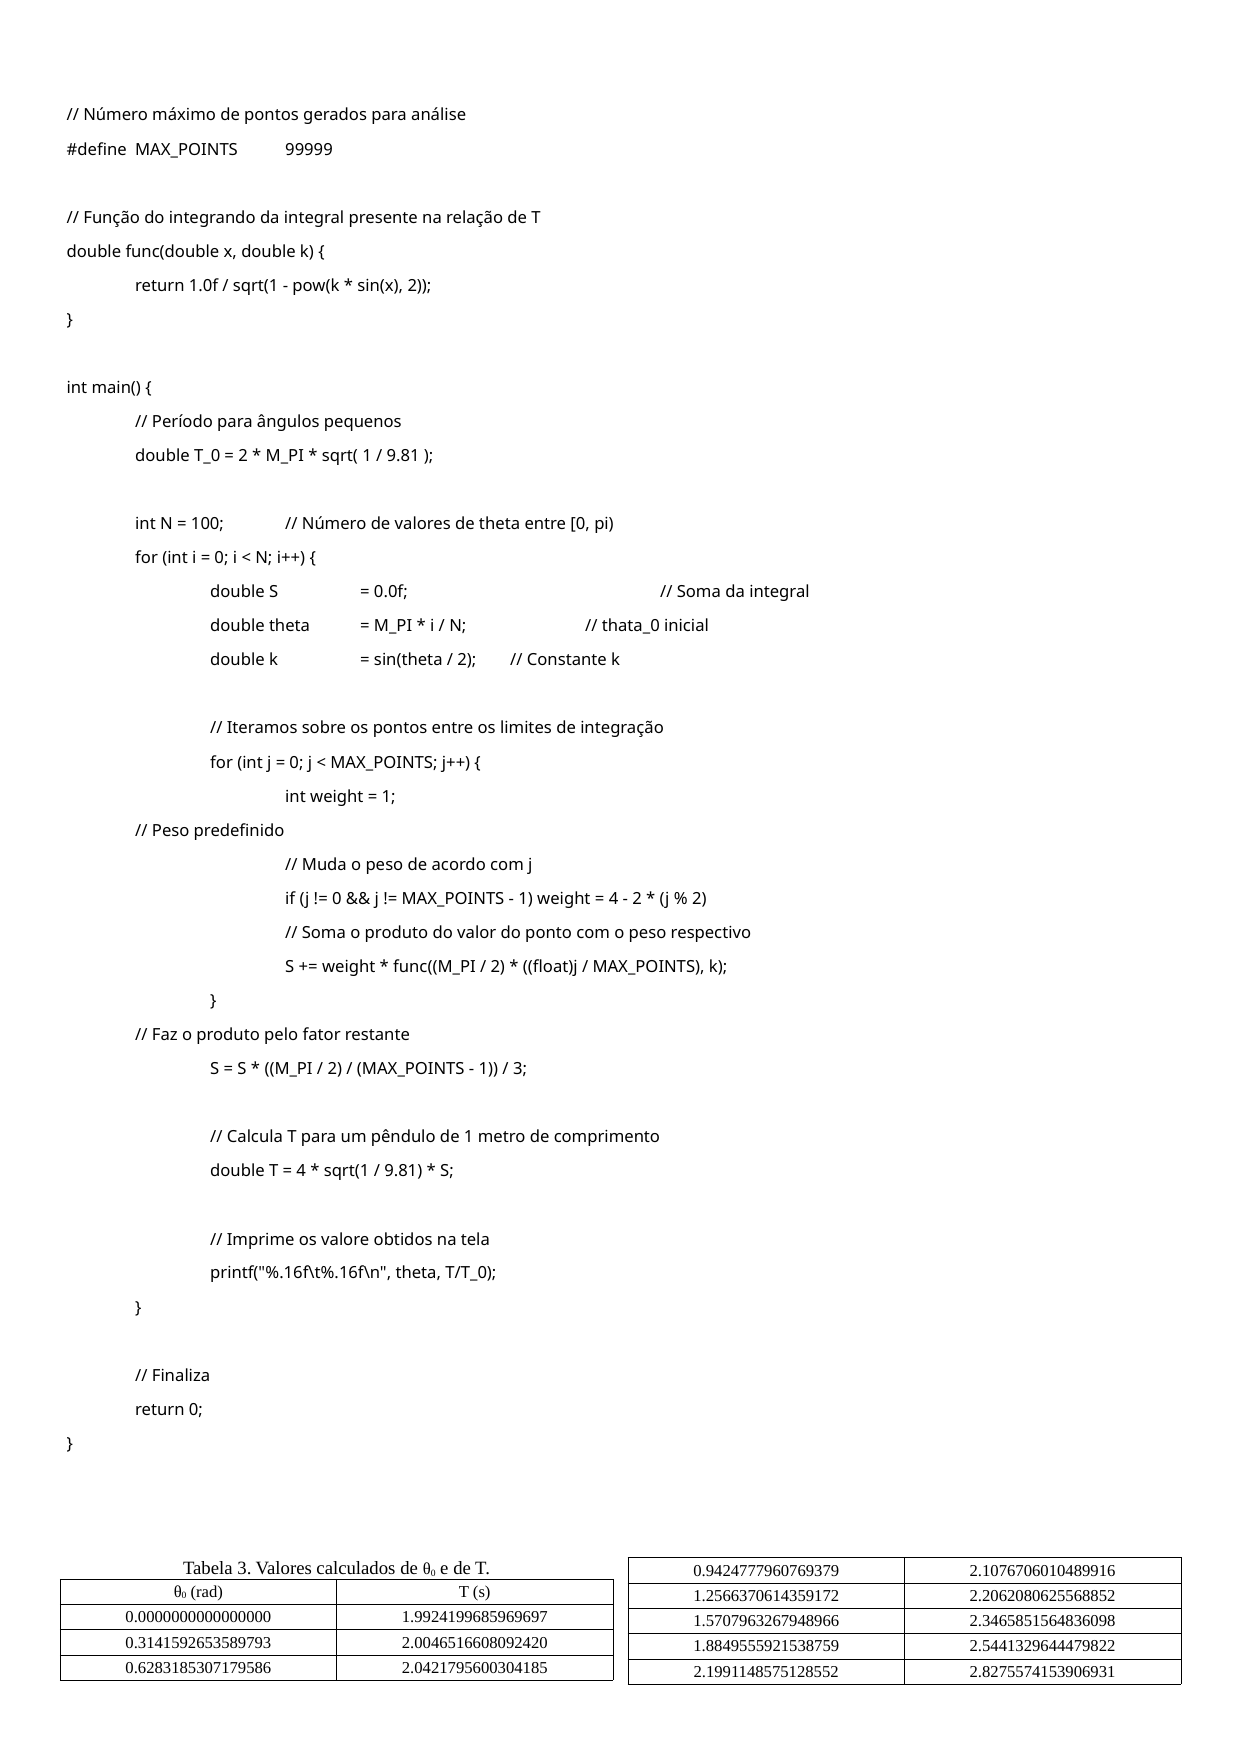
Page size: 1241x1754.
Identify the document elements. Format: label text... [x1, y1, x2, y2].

table_header T (s) [337, 1580, 613, 1604]
table_cell 1.9924199685969697 [337, 1605, 613, 1629]
text S = S * ((M_PI / 2) / (MAX_POINTS - 1)) / 3; [60, 1048, 1181, 1082]
text #define MAX_POINTS 99999 [60, 128, 1181, 162]
text // Faz o produto pelo fator restante [60, 1014, 1181, 1048]
table_cell 1.2566370614359172 [629, 1584, 904, 1608]
text int N = 100; // Número de valores de theta entre [0, pi) [60, 503, 1181, 537]
text double T = 4 * sqrt(1 / 9.81) * S; [60, 1150, 1181, 1184]
text double S = 0.0f; // Soma da integral [60, 571, 1181, 605]
table_cell 2.3465851564836098 [905, 1609, 1181, 1633]
text for (int j = 0; j < MAX_POINTS; j++) { [60, 741, 1181, 775]
text // Período para ângulos pequenos [60, 401, 1181, 435]
text S += weight * func((M_PI / 2) * ((float)j / MAX_POINTS), k); [60, 946, 1181, 980]
text // Muda o peso de acordo com j [60, 843, 1181, 877]
text } [60, 980, 1181, 1014]
table_cell 2.0421795600304185 [337, 1656, 613, 1680]
text double T_0 = 2 * M_PI * sqrt( 1 / 9.81 ); [60, 435, 1181, 469]
table_cell 2.2062080625568852 [905, 1584, 1181, 1608]
text double theta = M_PI * i / N; // thata_0 inicial [60, 605, 1181, 639]
text double func(double x, double k) { [60, 230, 1181, 264]
text // Finaliza [60, 1354, 1181, 1388]
text } [60, 1286, 1181, 1320]
table_cell 2.1991148575128552 [629, 1660, 904, 1684]
table_cell 1.5707963267948966 [629, 1609, 904, 1633]
table_cell 0.6283185307179586 [61, 1656, 336, 1680]
table_cell 0.9424777960769379 [629, 1558, 904, 1582]
text // Soma o produto do valor do ponto com o peso respectivo [60, 912, 1181, 946]
table_cell 0.0000000000000000 [61, 1605, 336, 1629]
text int main() { [60, 367, 1181, 401]
table_cell 2.1076706010489916 [905, 1558, 1181, 1582]
table_cell 2.5441329644479822 [905, 1634, 1181, 1658]
text for (int i = 0; i < N; i++) { [60, 537, 1181, 571]
text double k = sin(theta / 2); // Constante k [60, 639, 1181, 673]
text // Número máximo de pontos gerados para análise [60, 94, 1181, 128]
text // Calcula T para um pêndulo de 1 metro de comprimento [60, 1116, 1181, 1150]
text return 0; [60, 1388, 1181, 1422]
text // Iteramos sobre os pontos entre os limites de integração [60, 707, 1181, 741]
table_cell 2.8275574153906931 [905, 1660, 1181, 1684]
text // Função do integrando da integral presente na relação de T [60, 196, 1181, 230]
table_cell 1.8849555921538759 [629, 1634, 904, 1658]
text } [60, 298, 1181, 332]
table_cell 2.0046516608092420 [337, 1630, 613, 1655]
text int weight = 1; // Peso predefinido [60, 775, 1181, 843]
table_cell 0.3141592653589793 [61, 1630, 336, 1655]
text return 1.0f / sqrt(1 - pow(k * sin(x), 2)); [60, 264, 1181, 298]
text Tabela 3. Valores calculados de θ0 e de T. [60, 1557, 613, 1579]
text // Imprime os valore obtidos na tela [60, 1218, 1181, 1252]
text } [60, 1422, 1181, 1457]
table_header θ0 (rad) [61, 1580, 336, 1604]
text if (j != 0 && j != MAX_POINTS - 1) weight = 4 - 2 * (j % 2) [60, 877, 1181, 912]
text printf("%.16f\t%.16f\n", theta, T/T_0); [60, 1252, 1181, 1286]
